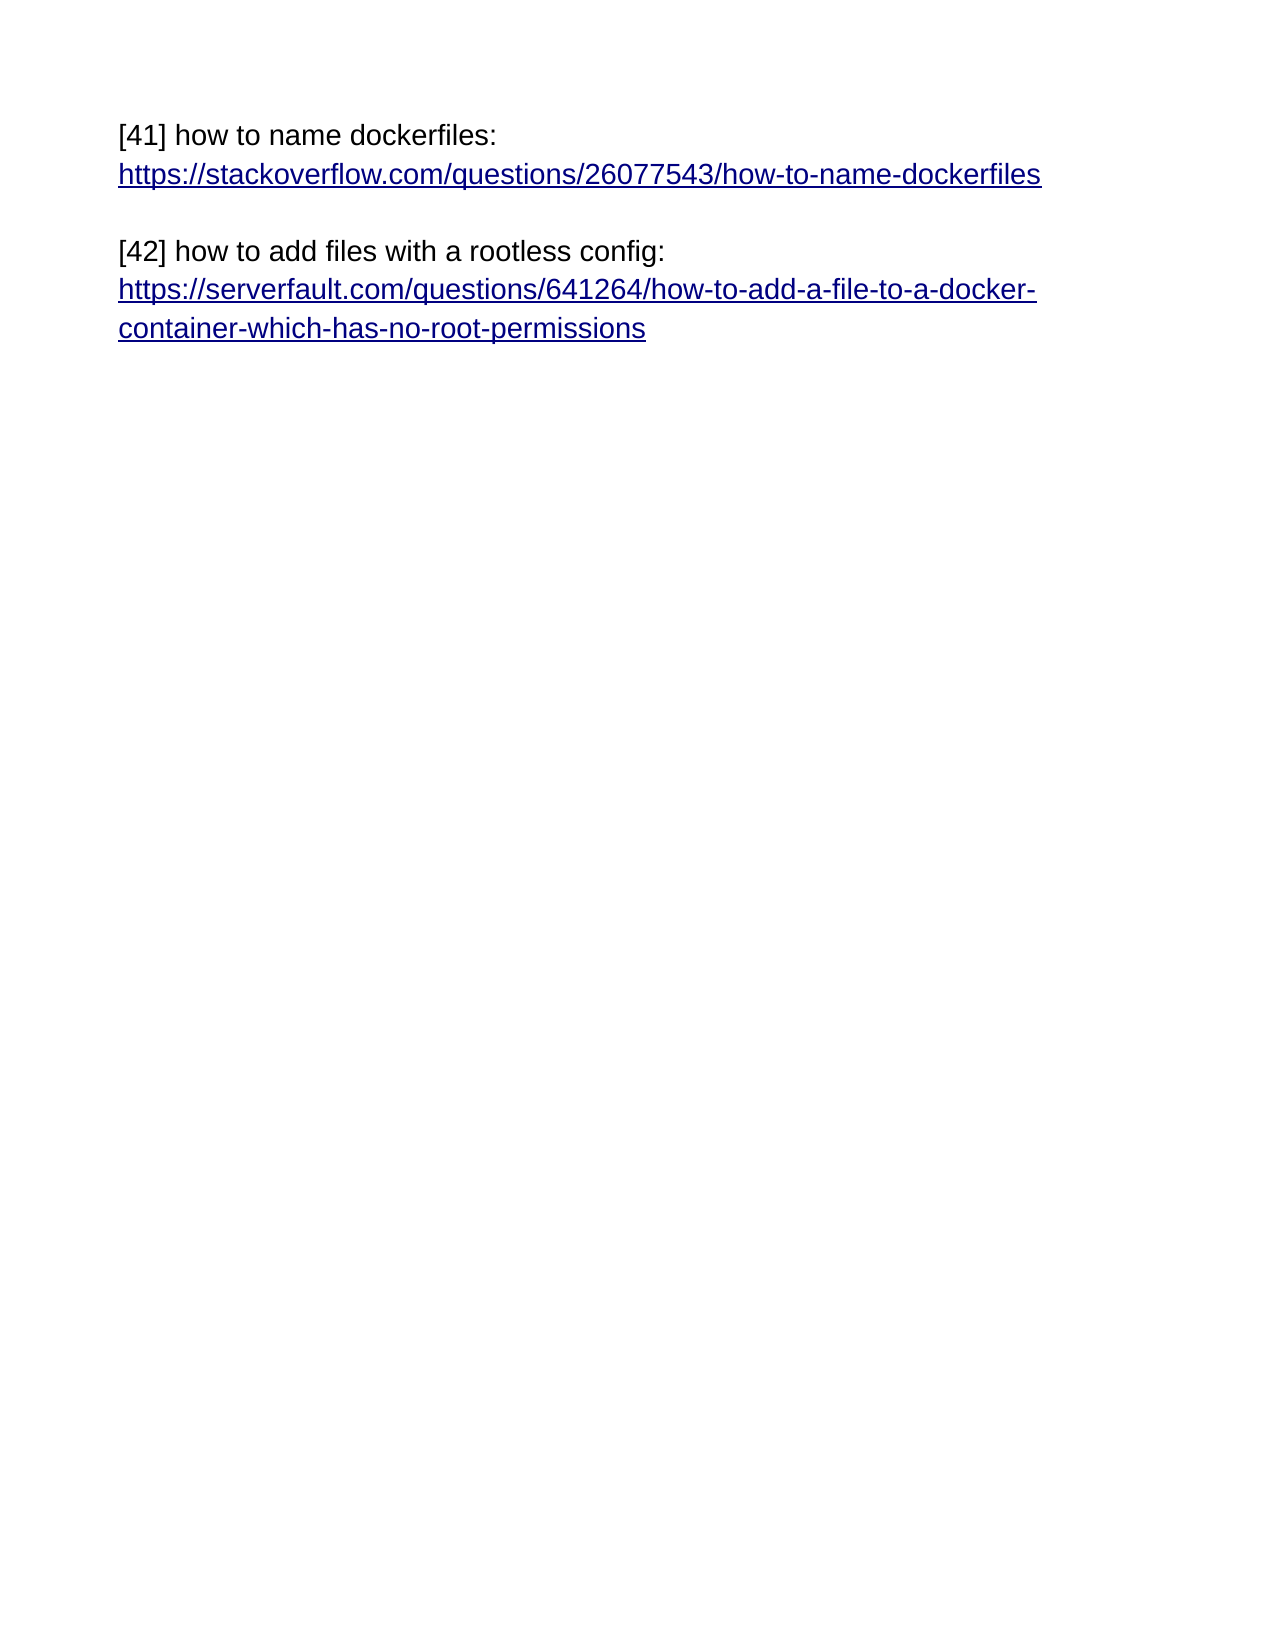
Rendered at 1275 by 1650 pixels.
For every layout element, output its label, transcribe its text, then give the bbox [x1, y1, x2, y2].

text https://stackoverflow.com/questions/26077543/how-to-name-dockerfiles [118, 157, 1157, 190]
text https://serverfault.com/questions/641264/how-to-add-a-file-to-a-docker-container-which-has-no-root-permissions [118, 272, 1157, 344]
text [41] how to name dockerfiles: [118, 118, 1157, 152]
text [42] how to add files with a rootless config: [118, 234, 1157, 267]
